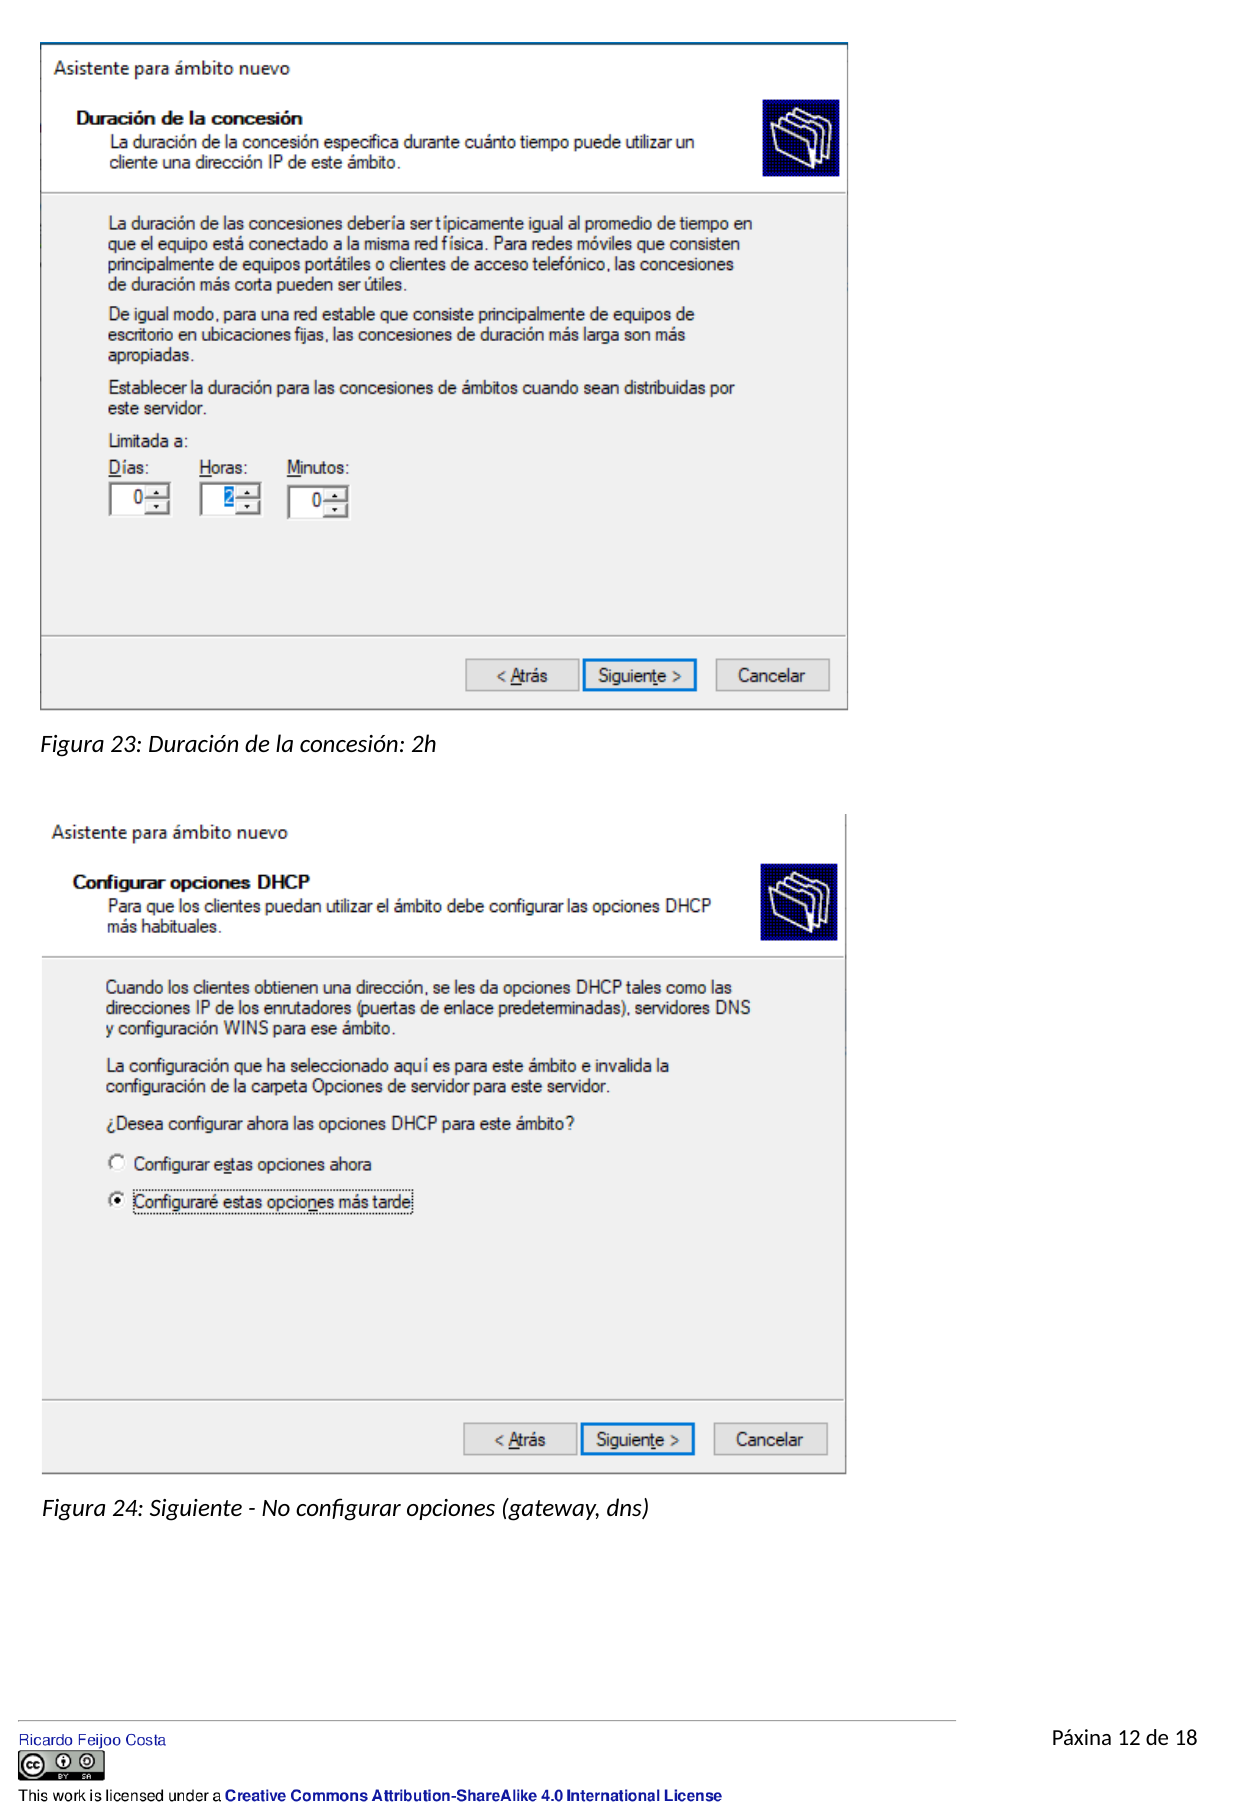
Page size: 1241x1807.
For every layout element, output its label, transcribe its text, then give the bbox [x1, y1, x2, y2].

picture [40, 42, 849, 712]
text Figura 23: Duración de la concesión: 2h [40, 712, 848, 759]
picture [41, 814, 847, 1476]
text Figura 24: Siguiente - No configurar opciones (gateway, dns) [42, 1476, 847, 1523]
picture [8, 1715, 957, 1806]
